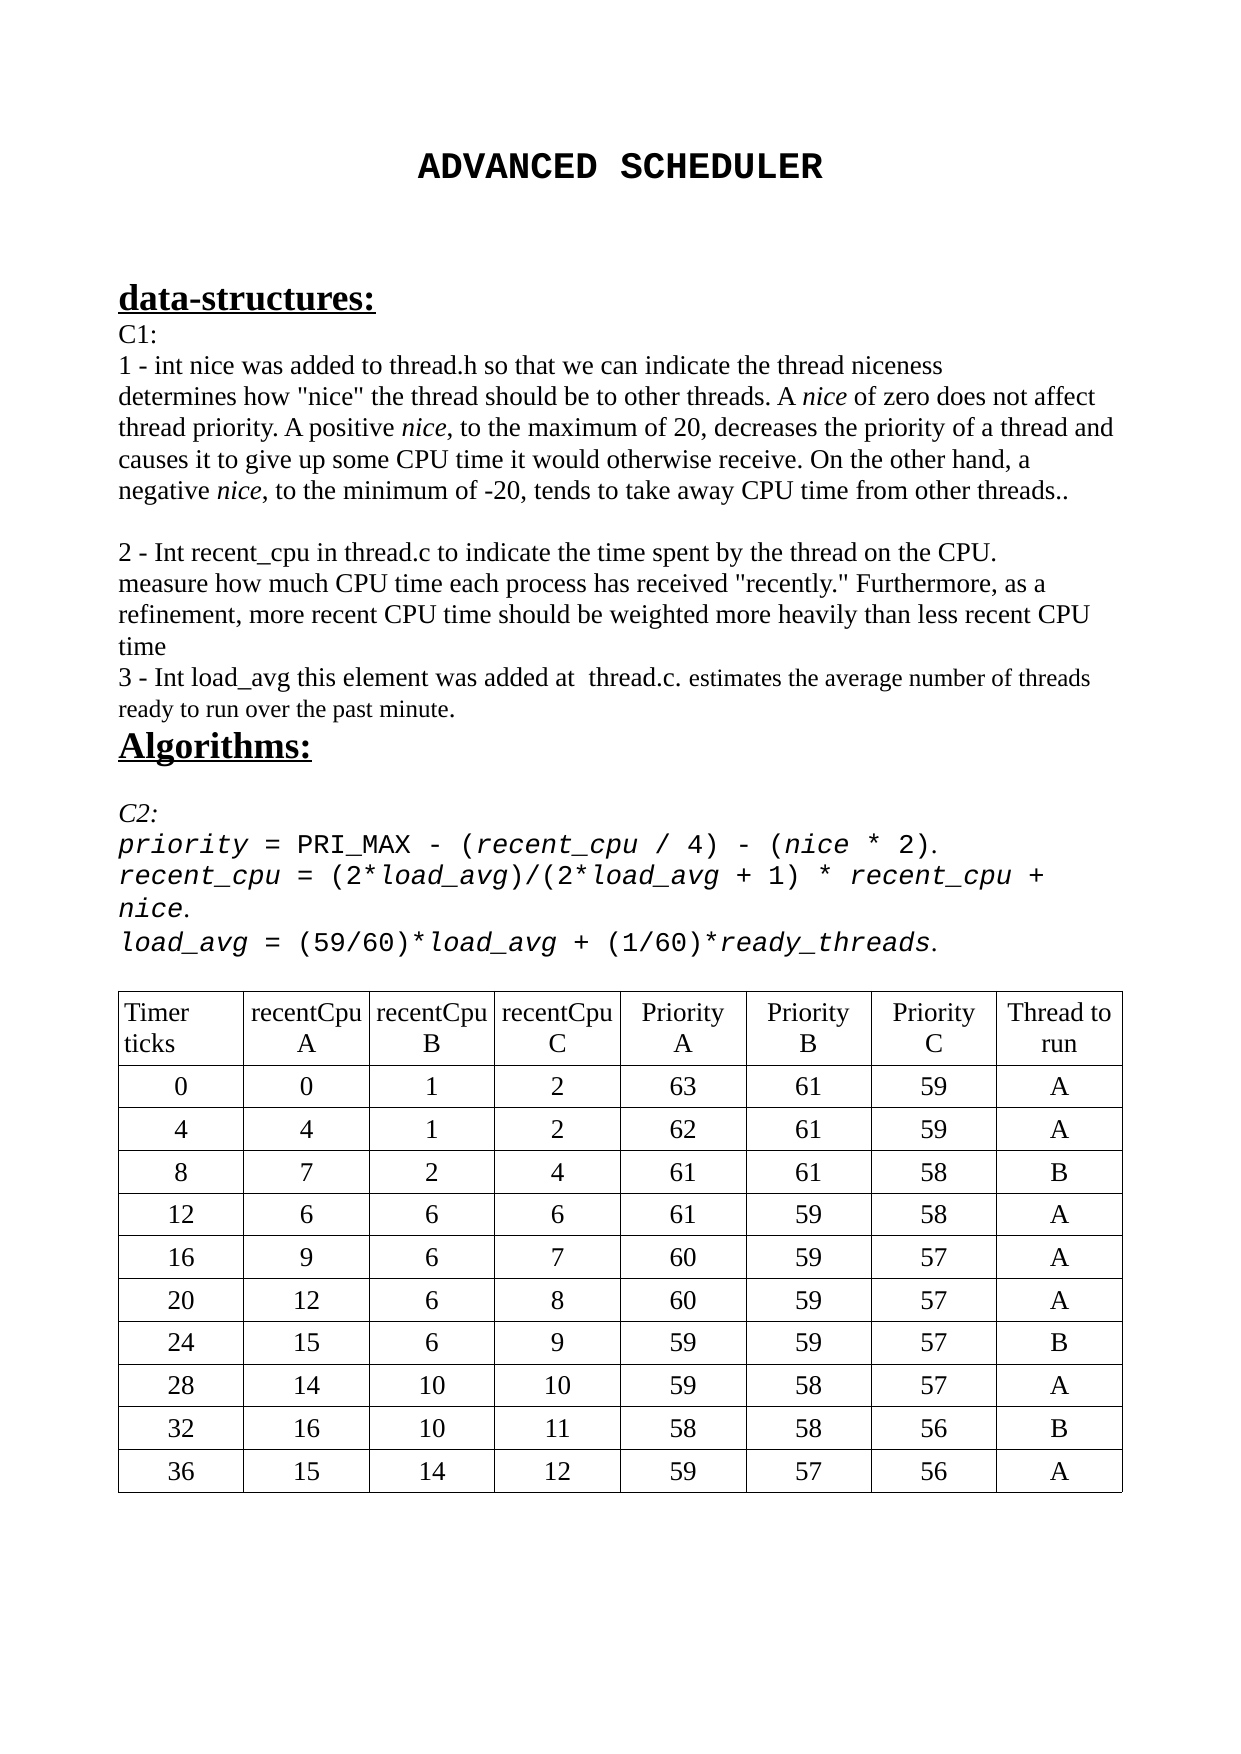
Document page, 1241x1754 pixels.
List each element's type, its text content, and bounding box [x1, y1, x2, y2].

text measure how much CPU time each process has received "recently." Furthermore, as a refinement, more recent CPU time should be weighted more heavily than less recent CPU time [118, 567, 1122, 661]
text priority = PRI_MAX - (recent_cpu / 4) - (nice * 2). [118, 828, 1122, 862]
table_cell A [997, 1365, 1122, 1406]
table_cell 24 [119, 1322, 243, 1363]
table_cell 4 [244, 1108, 369, 1150]
table_cell 2 [370, 1151, 494, 1193]
table_cell 6 [244, 1194, 369, 1235]
table_cell 0 [244, 1066, 369, 1107]
table_header Priority C [872, 992, 996, 1064]
table_cell 59 [872, 1066, 996, 1107]
table_cell 8 [495, 1279, 620, 1321]
table_cell 59 [747, 1322, 871, 1363]
text 2 - Int recent_cpu in thread.c to indicate the time spent by the thread on the CPU. [118, 536, 1122, 567]
table_cell 6 [370, 1279, 494, 1321]
table_cell B [997, 1322, 1122, 1363]
table_header Thread to run [997, 992, 1122, 1064]
table_cell 4 [119, 1108, 243, 1150]
table_header Priority A [621, 992, 746, 1064]
table_cell 20 [119, 1279, 243, 1321]
table_header recentCpu C [495, 992, 620, 1064]
table_cell 61 [621, 1194, 746, 1235]
table_cell 1 [370, 1108, 494, 1150]
table_cell 59 [621, 1322, 746, 1363]
text 3 - Int load_avg this element was added at thread.c. estimates the average number of threads ready to run over the past minute. [118, 661, 1122, 723]
table_cell 6 [495, 1194, 620, 1235]
table_cell 2 [495, 1066, 620, 1107]
table_cell 9 [244, 1236, 369, 1278]
table_cell 12 [495, 1450, 620, 1492]
text determines how "nice" the thread should be to other threads. A nice of zero does not affect thread priority. A positive nice, to the maximum of 20, decreases the priority of a thread and causes it to give up some CPU time it would otherwise receive. On the other hand, a negative nice, to the minimum of -20, tends to take away CPU time from other threads.. [118, 380, 1122, 505]
table_cell 61 [621, 1151, 746, 1193]
table_cell 61 [747, 1151, 871, 1193]
table_cell 7 [244, 1151, 369, 1193]
table_cell 63 [621, 1066, 746, 1107]
table_header Timer ticks [119, 992, 243, 1064]
text C1: [118, 318, 1122, 349]
table_cell A [997, 1066, 1122, 1107]
table_cell A [997, 1236, 1122, 1278]
table_cell 6 [370, 1322, 494, 1363]
table_cell A [997, 1108, 1122, 1150]
table_cell 59 [872, 1108, 996, 1150]
table_cell 10 [370, 1407, 494, 1449]
table_cell 57 [872, 1365, 996, 1406]
text C2: [118, 797, 1122, 828]
text ADVANCED SCHEDULER [118, 147, 1122, 189]
table_cell 6 [370, 1194, 494, 1235]
table_cell 4 [495, 1151, 620, 1193]
table_cell 56 [872, 1407, 996, 1449]
table_cell 14 [370, 1450, 494, 1492]
table_cell 58 [872, 1194, 996, 1235]
table_cell 57 [747, 1450, 871, 1492]
table_cell B [997, 1407, 1122, 1449]
table_cell 61 [747, 1108, 871, 1150]
table_header Priority B [747, 992, 871, 1064]
table_cell 7 [495, 1236, 620, 1278]
table_cell 9 [495, 1322, 620, 1363]
text recent_cpu = (2*load_avg)/(2*load_avg + 1) * recent_cpu + nice. [118, 862, 1122, 926]
table_cell 12 [119, 1194, 243, 1235]
table_cell 14 [244, 1365, 369, 1406]
table_cell 1 [370, 1066, 494, 1107]
text load_avg = (59/60)*load_avg + (1/60)*ready_threads. [118, 926, 1122, 959]
table_cell 10 [370, 1365, 494, 1406]
table_cell 11 [495, 1407, 620, 1449]
table_cell 58 [747, 1407, 871, 1449]
table_cell 12 [244, 1279, 369, 1321]
table_cell 57 [872, 1236, 996, 1278]
table_cell 58 [621, 1407, 746, 1449]
table_cell 59 [747, 1236, 871, 1278]
text Algorithms: [118, 723, 1122, 766]
table_cell 28 [119, 1365, 243, 1406]
table_cell 59 [747, 1194, 871, 1235]
table_cell 36 [119, 1450, 243, 1492]
table_cell 15 [244, 1322, 369, 1363]
table_cell A [997, 1194, 1122, 1235]
table_cell 59 [621, 1365, 746, 1406]
table_cell 56 [872, 1450, 996, 1492]
text data-structures: [118, 275, 1122, 318]
text 1 - int nice was added to thread.h so that we can indicate the thread niceness [118, 349, 1122, 380]
table_cell 15 [244, 1450, 369, 1492]
table_cell 10 [495, 1365, 620, 1406]
table_cell 57 [872, 1322, 996, 1363]
table_cell 59 [747, 1279, 871, 1321]
table_cell 60 [621, 1279, 746, 1321]
table_header recentCpu A [244, 992, 369, 1064]
table_cell 60 [621, 1236, 746, 1278]
table_cell 8 [119, 1151, 243, 1193]
table_cell 58 [747, 1365, 871, 1406]
table_cell A [997, 1450, 1122, 1492]
table_cell 58 [872, 1151, 996, 1193]
table_header recentCpu B [370, 992, 494, 1064]
table_cell 6 [370, 1236, 494, 1278]
table_cell 61 [747, 1066, 871, 1107]
table_cell 62 [621, 1108, 746, 1150]
table_cell 57 [872, 1279, 996, 1321]
table_cell 0 [119, 1066, 243, 1107]
table_cell 16 [244, 1407, 369, 1449]
table_cell B [997, 1151, 1122, 1193]
table_cell 2 [495, 1108, 620, 1150]
table_cell 16 [119, 1236, 243, 1278]
table_cell 59 [621, 1450, 746, 1492]
table_cell 32 [119, 1407, 243, 1449]
table_cell A [997, 1279, 1122, 1321]
